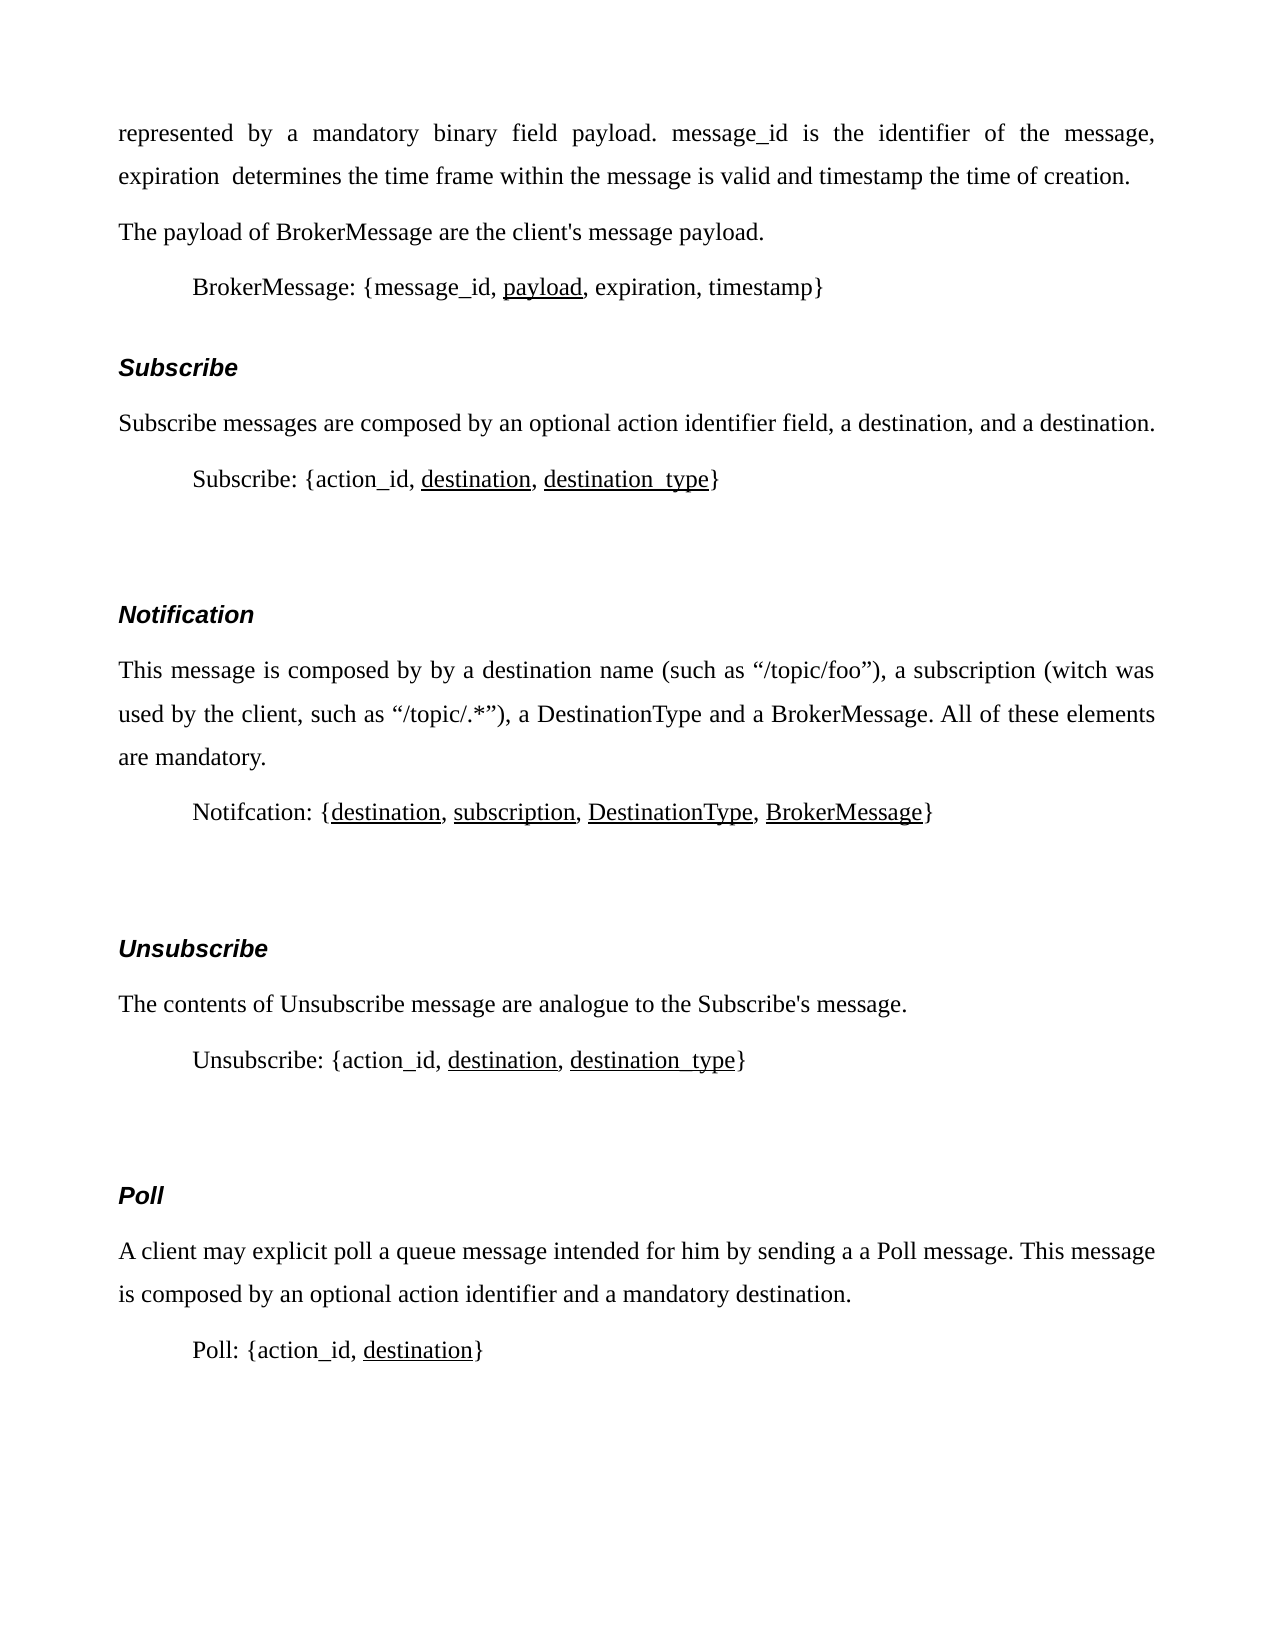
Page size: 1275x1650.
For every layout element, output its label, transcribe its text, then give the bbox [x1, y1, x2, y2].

text represented by a mandatory binary field payload. message_id is the identifier of the message, expiration determines the time frame within the message is valid and timestamp the time of creation. [118, 118, 1157, 190]
text Subscribe: {action_id, destination, destination_type} [118, 464, 1157, 493]
subtitle Poll [118, 1181, 1157, 1209]
text BrokerMessage: {message_id, payload, expiration, timestamp} [118, 272, 1157, 301]
text A client may explicit poll a queue message intended for him by sending a a Poll message. This message is composed by an optional action identifier and a mandatory destination. [118, 1236, 1157, 1308]
subtitle Notification [118, 600, 1157, 629]
text Unsubscribe: {action_id, destination, destination_type} [118, 1045, 1157, 1073]
text This message is composed by by a destination name (such as “/topic/foo”), a subscription (witch was used by the client, such as “/topic/.*”), a DestinationType and a BrokerMessage. All of these elements are mandatory. [118, 656, 1157, 771]
text Poll: {action_id, destination} [118, 1335, 1157, 1364]
text Notifcation: {destination, subscription, DestinationType, BrokerMessage} [118, 797, 1157, 826]
text The contents of Unsubscribe message are analogue to the Subscribe's message. [118, 989, 1157, 1018]
subtitle Subscribe [118, 353, 1157, 382]
text Subscribe messages are composed by an optional action identifier field, a destination, and a destination. [118, 408, 1157, 437]
subtitle Unsubscribe [118, 934, 1157, 962]
text The payload of BrokerMessage are the client's message payload. [118, 217, 1157, 246]
